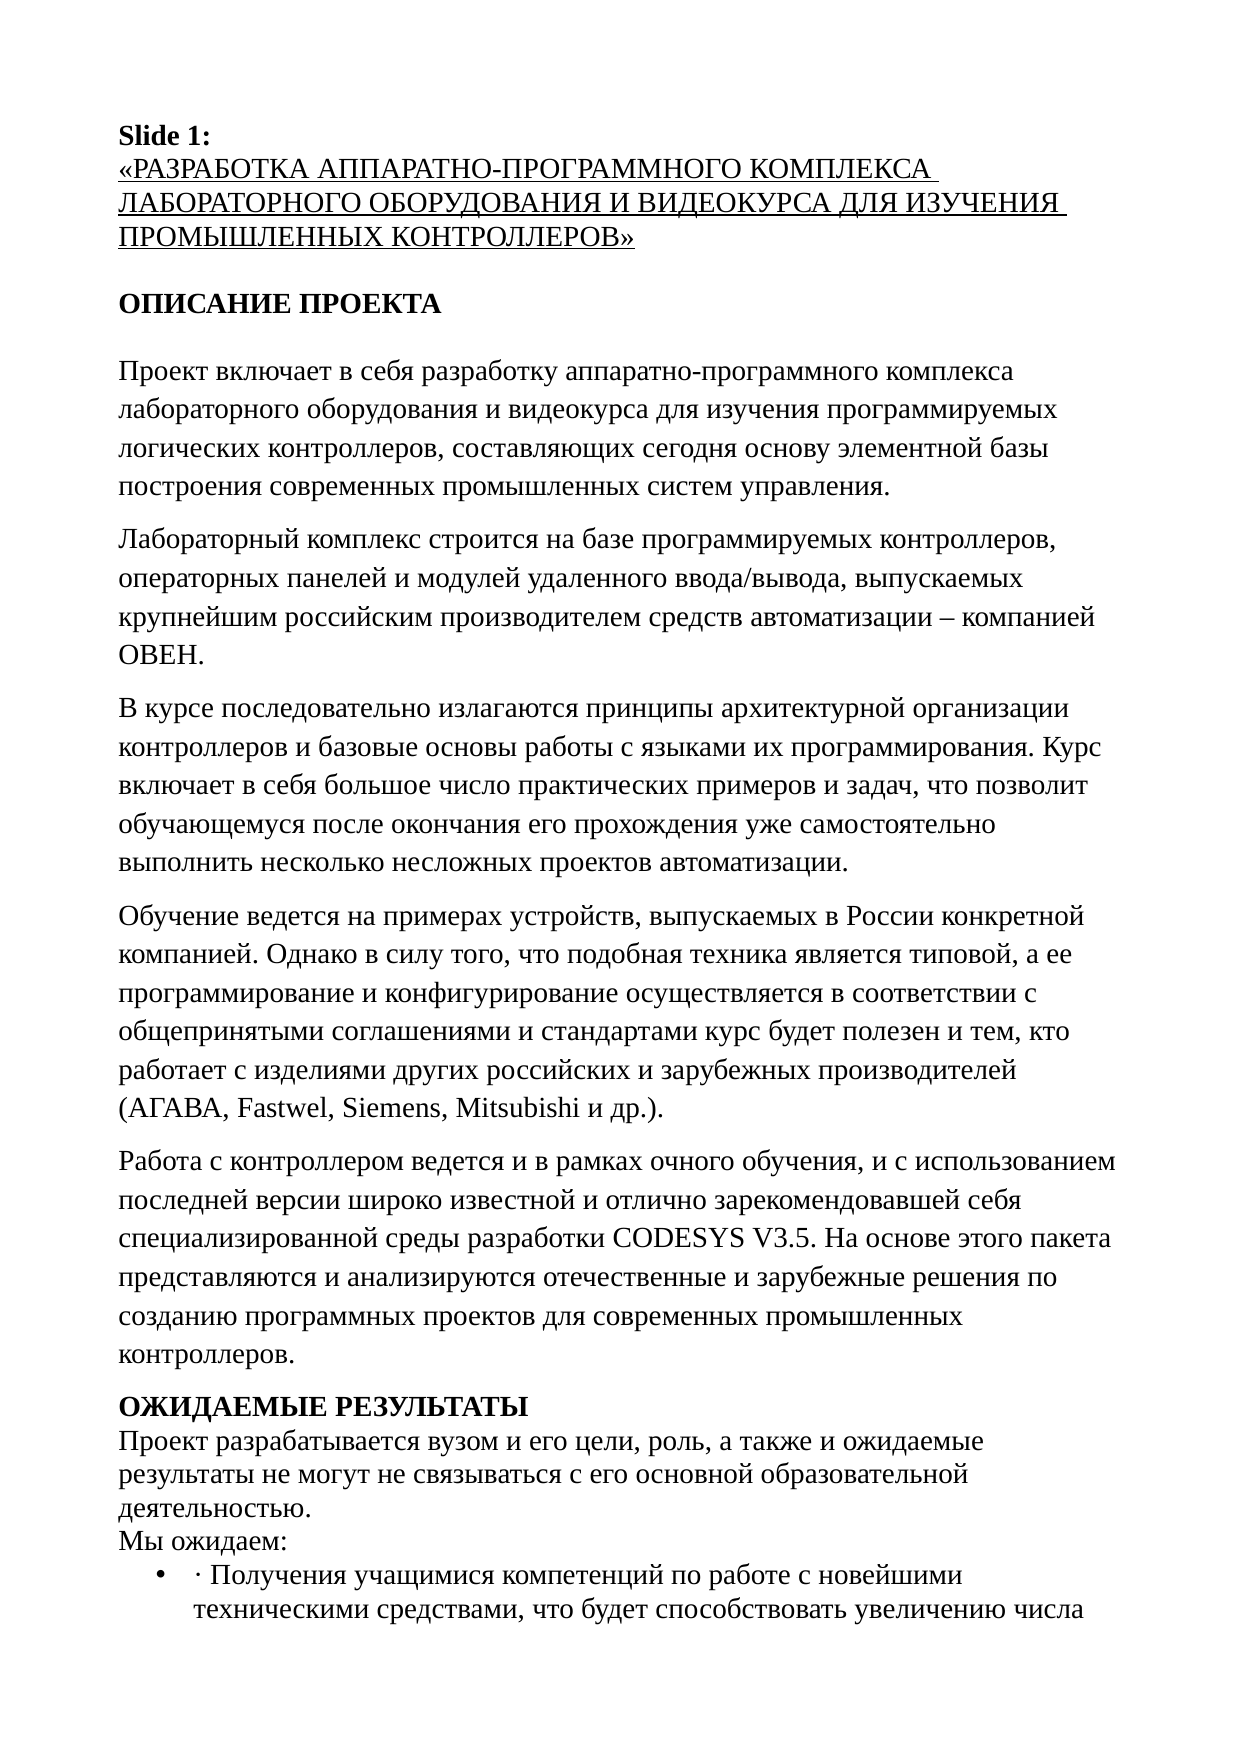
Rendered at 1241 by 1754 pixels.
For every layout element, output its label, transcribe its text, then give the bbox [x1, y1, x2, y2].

text Мы ожидаем: [118, 1523, 1122, 1557]
text ОЖИДАЕМЫЕ РЕЗУЛЬТАТЫ [118, 1389, 1122, 1423]
text Лабораторный комплекс строится на базе программируемых контроллеров, операторных панелей и модулей удаленного ввода/вывода, выпускаемых крупнейшим российским производителем средств автоматизации – компанией ОВЕН. [118, 522, 1122, 671]
text Slide 1: [118, 118, 1122, 152]
text «РАЗРАБОТКА АППАРАТНО-ПРОГРАММНОГО КОМПЛЕКСА ЛАБОРАТОРНОГО ОБОРУДОВАНИЯ И ВИДЕОКУРСА ДЛЯ ИЗУЧЕНИЯ ПРОМЫШЛЕННЫХ КОНТРОЛЛЕРОВ» [118, 152, 1122, 252]
text ОПИСАНИЕ ПРОЕКТА [118, 286, 1122, 319]
text В курсе последовательно излагаются принципы архитектурной организации контроллеров и базовые основы работы с языками их программирования. Курс включает в себя большое число практических примеров и задач, что позволит обучающемуся после окончания его прохождения уже самостоятельно выполнить несколько несложных проектов автоматизации. [118, 690, 1122, 878]
text Обучение ведется на примерах устройств, выпускаемых в России конкретной компанией. Однако в силу того, что подобная техника является типовой, а ее программирование и конфигурирование осуществляется в соответствии с общепринятыми соглашениями и стандартами курс будет полезен и тем, кто работает с изделиями других российских и зарубежных производителей (АГАВА, Fastwel, Siemens, Mitsubishi и др.). [118, 898, 1122, 1124]
text Работа с контроллером ведется и в рамках очного обучения, и с использованием последней версии широко известной и отлично зарекомендовавшей себя специализированной среды разработки CODESYS V3.5. На основе этого пакета представляются и анализируются отечественные и зарубежные решения по созданию программных проектов для современных промышленных контроллеров. [118, 1143, 1122, 1370]
text Проект включает в себя разработку аппаратно-программного комплекса лабораторного оборудования и видеокурса для изучения программируемых логических контроллеров, составляющих сегодня основу элементной базы построения современных промышленных систем управления. [118, 353, 1122, 502]
text Проект разрабатывается вузом и его цели, роль, а также и ожидаемые результаты не могут не связываться с его основной образовательной деятельностью. [118, 1423, 1122, 1523]
list · Получения учащимися компетенций по работе с новейшими техническими средствами, что будет способствовать увеличению числа [156, 1557, 1122, 1624]
